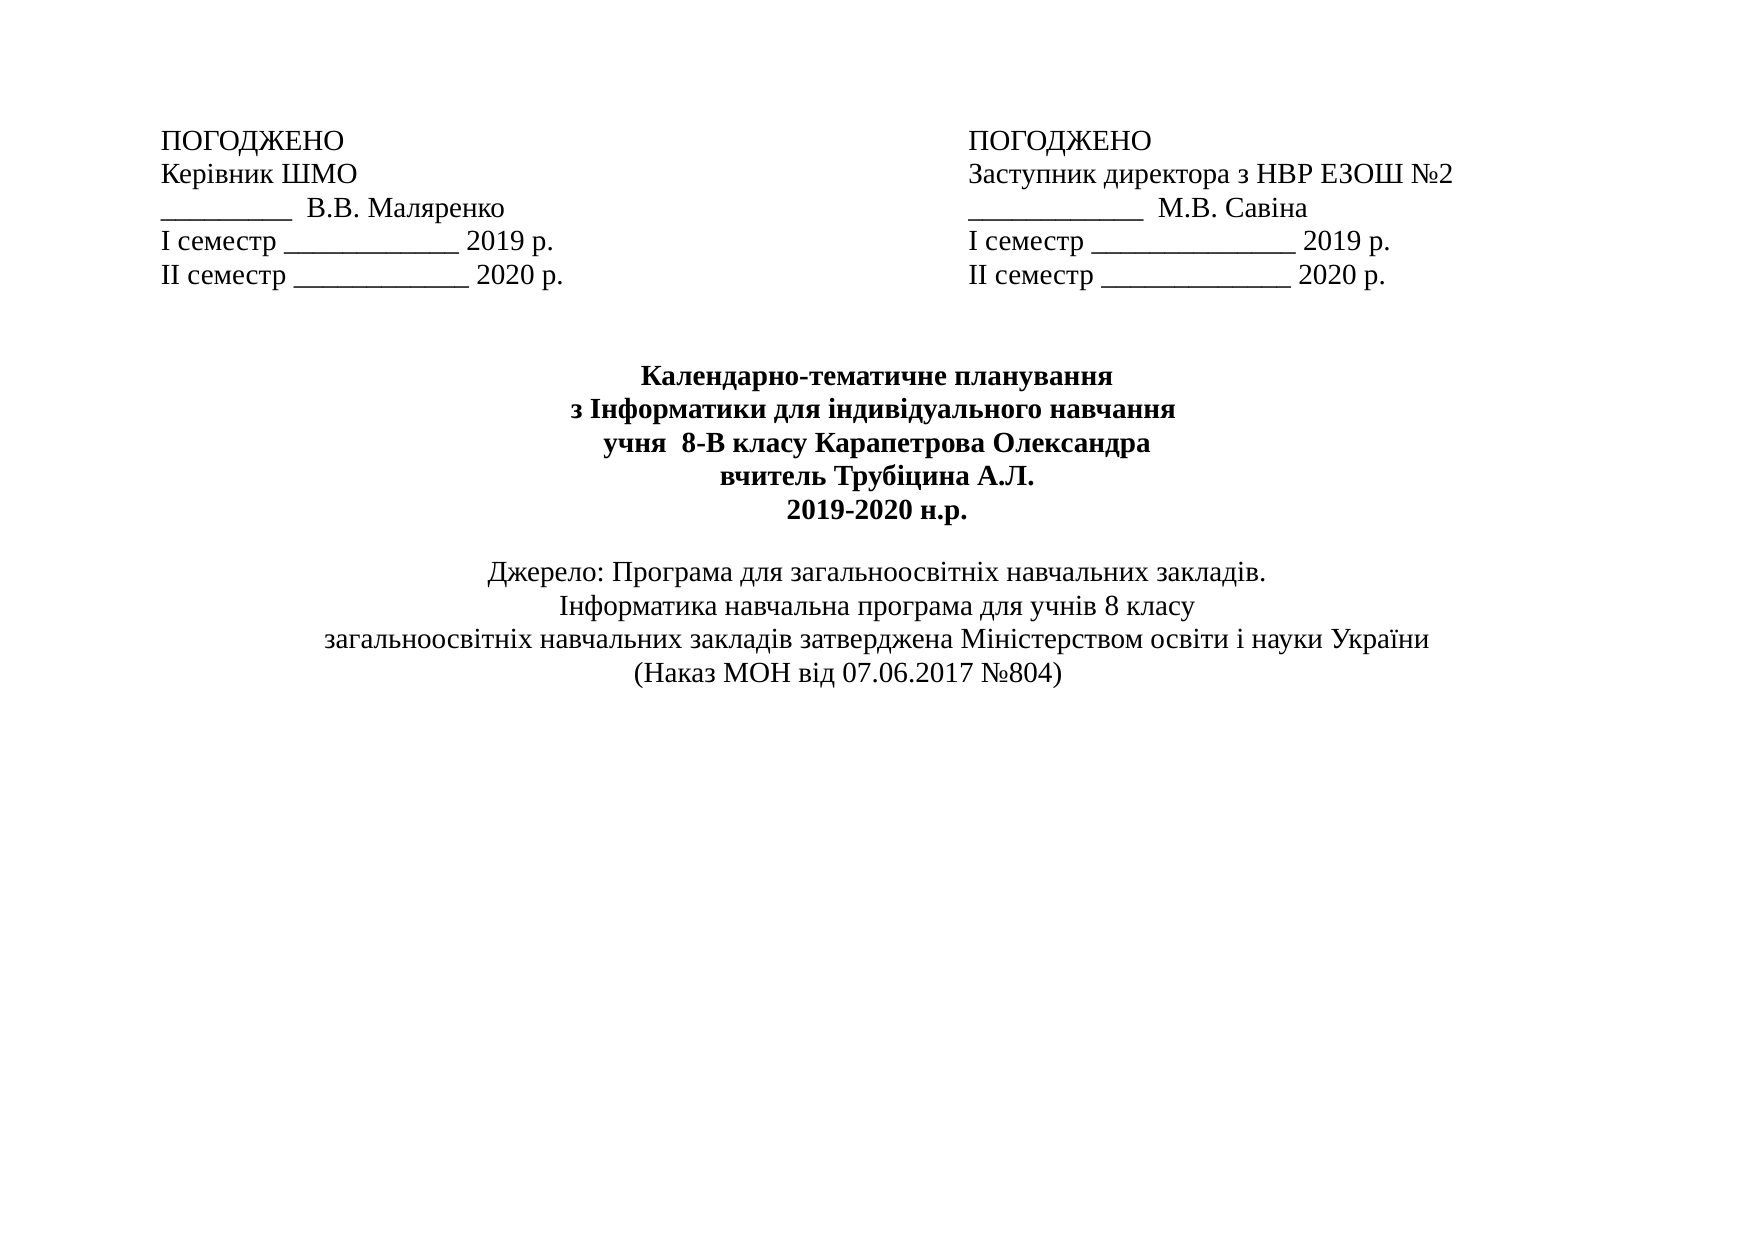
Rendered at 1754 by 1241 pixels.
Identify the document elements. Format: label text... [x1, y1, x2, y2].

text Керівник ШМО Заступник директора з НВР ЕЗОШ №2 [118, 156, 1636, 190]
text Календарно-тематичне планування з Інформатики для індивідуального навчання [118, 358, 1636, 425]
text 2019-2020 н.р. [118, 492, 1636, 554]
text Джерело: Програма для загальноосвітніх навчальних закладів. [118, 554, 1636, 588]
text ПОГОДЖЕНО ПОГОДЖЕНО [118, 123, 1636, 156]
text І семестр ____________ 2019 р. І семестр ______________ 2019 р. [118, 223, 1636, 257]
text учня 8-В класу Карапетрова Олександра вчитель Трубіцина А.Л. [118, 425, 1636, 492]
text Інформатика навчальна програма для учнів 8 класу [118, 588, 1636, 621]
text _________ В.В. Маляренко ____________ М.В. Савіна [118, 190, 1636, 223]
text ІІ семестр ____________ 2020 р. ІІ семестр _____________ 2020 р. [118, 257, 1636, 291]
text (Наказ МОН від 07.06.2017 №804) [118, 655, 1636, 688]
text загальноосвітніх навчальних закладів затверджена Міністерством освіти і науки України [118, 621, 1636, 655]
